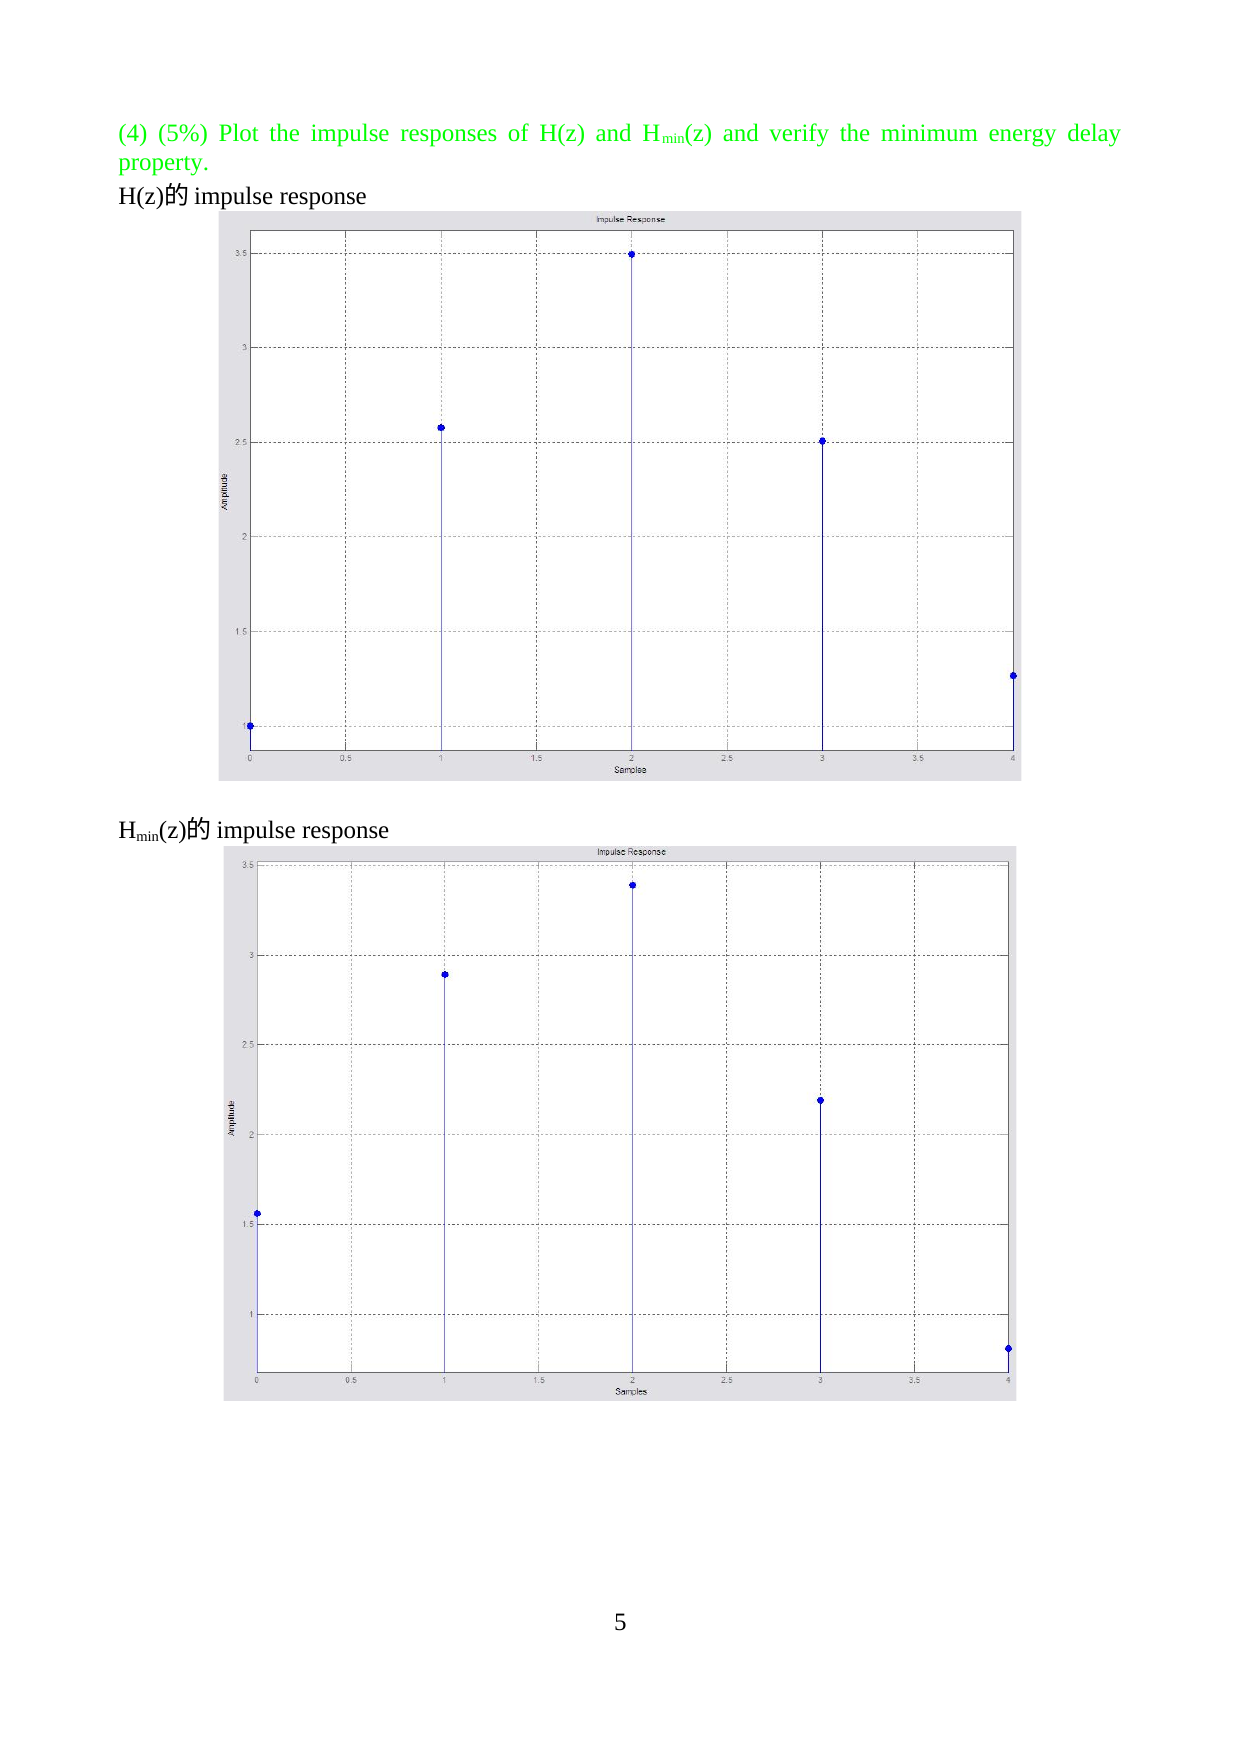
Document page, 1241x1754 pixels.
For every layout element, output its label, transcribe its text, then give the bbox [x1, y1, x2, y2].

picture [218, 211, 1022, 781]
text (4) (5%) Plot the impulse responses of H(z) and Hmin(z) and verify the minimum energy delay property. [118, 118, 1122, 176]
text Hmin(z)的impulse response [118, 810, 1122, 846]
text H(z)的impulse response [118, 176, 1122, 212]
picture [223, 846, 1017, 1401]
